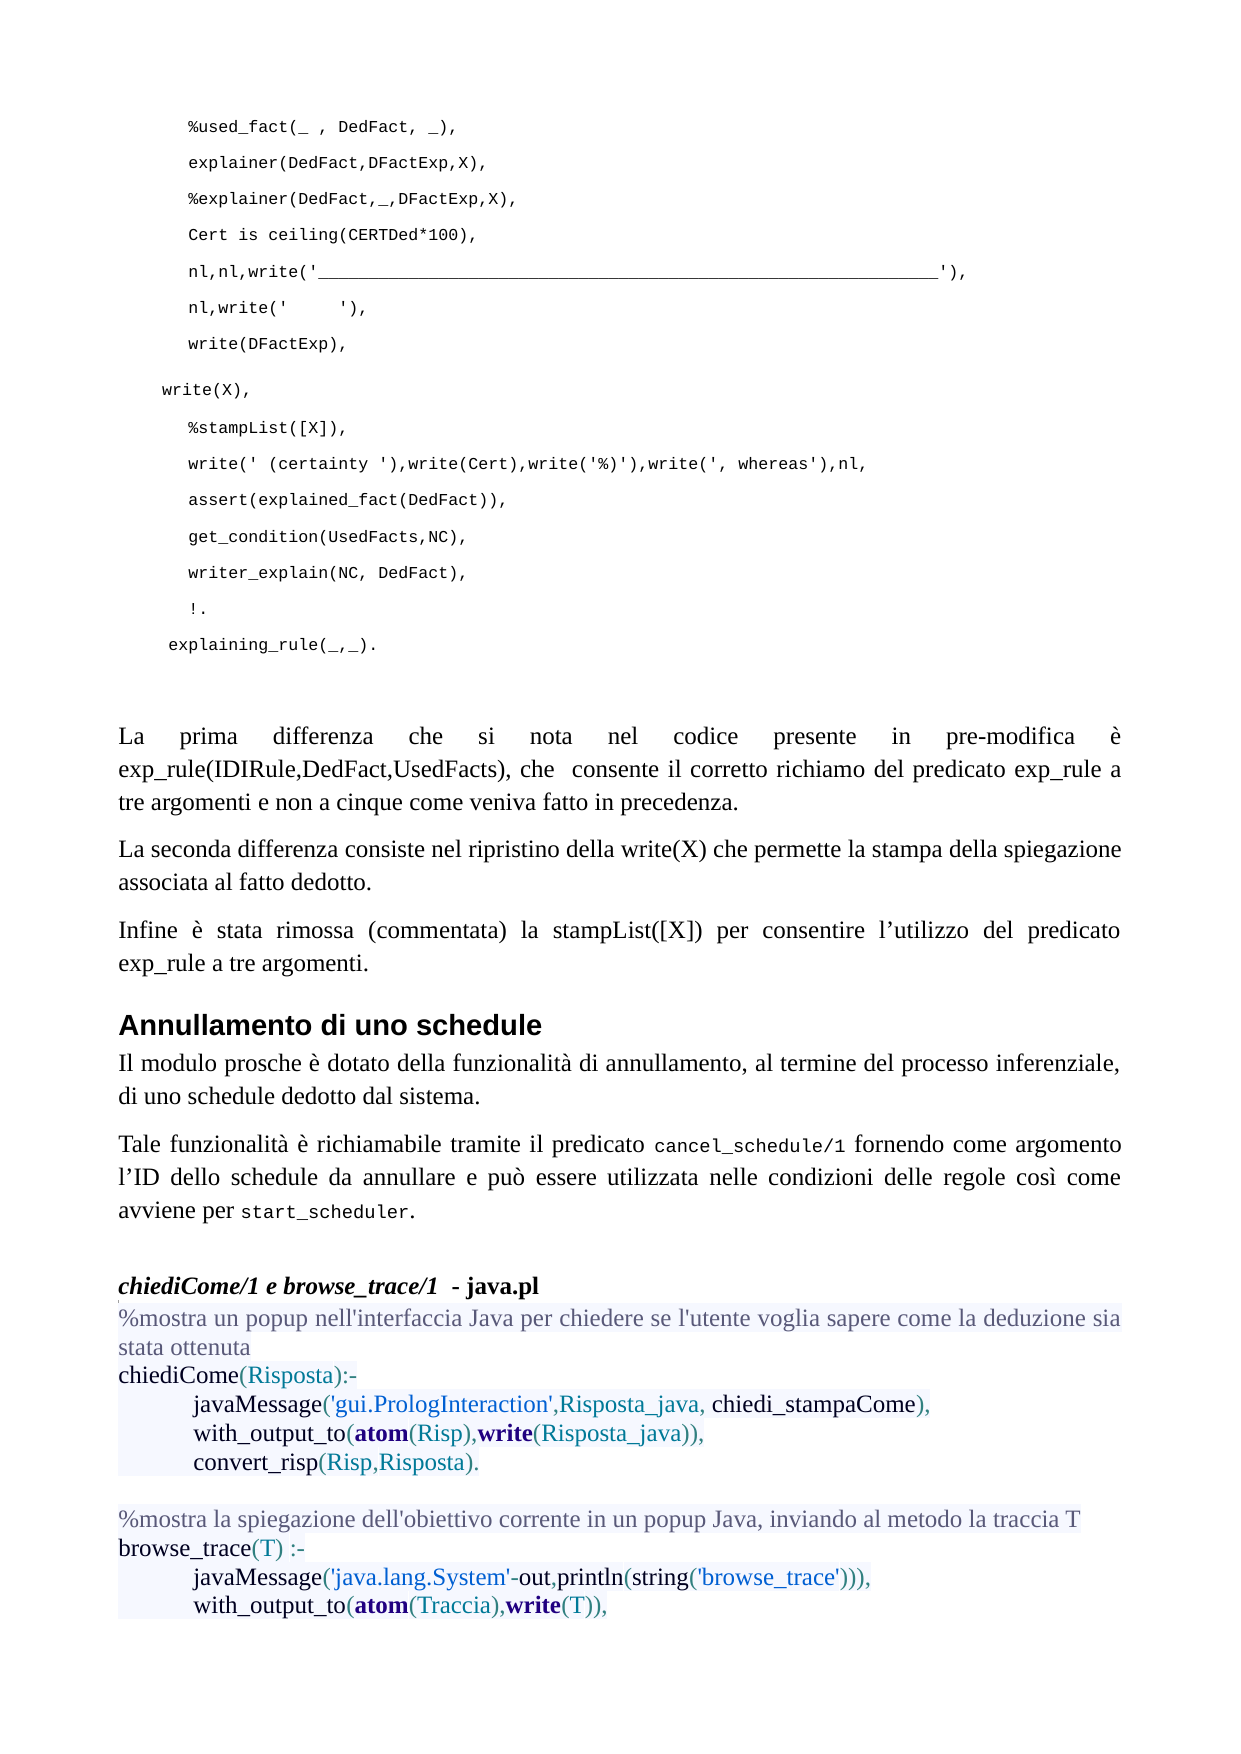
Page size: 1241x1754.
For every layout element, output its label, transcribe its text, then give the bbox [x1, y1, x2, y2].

text write(' (certainty '),write(Cert),write('%)'),write(', whereas'),nl, [118, 456, 1122, 474]
text javaMessage('java.lang.System'-out,println(string('browse_trace'))), [118, 1562, 1122, 1591]
text with_output_to(atom(Traccia),write(T)), [118, 1591, 1122, 1619]
text browse_trace(T) :- [118, 1533, 1122, 1562]
text write(X), [118, 372, 1122, 401]
text assert(explained_fact(DedFact)), [118, 492, 1122, 511]
text convert_risp(Risp,Risposta). [118, 1447, 1122, 1476]
text %stampList([X]), [118, 419, 1122, 438]
text with_output_to(atom(Risp),write(Risposta_java)), [118, 1418, 1122, 1447]
subtitle Annullamento di uno schedule [118, 1008, 1122, 1042]
text %used_fact(_ , DedFact, _), [118, 118, 1122, 137]
text writer_explain(NC, DedFact), [118, 564, 1122, 583]
text nl,write(' '), [118, 299, 1122, 318]
text explainer(DedFact,DFactExp,X), [118, 154, 1122, 173]
text !. [118, 601, 1122, 619]
text write(DFactExp), [118, 336, 1122, 354]
text chiediCome/1 e browse_trace/1 - java.pl [118, 1271, 1122, 1300]
text chiediCome(Risposta):- [118, 1361, 1122, 1389]
text Cert is ceiling(CERTDed*100), [118, 227, 1122, 246]
text Tale funzionalità è richiamabile tramite il predicato cancel_schedule/1 fornendo come argomento l’ID dello schedule da annullare e può essere utilizzata nelle condizioni delle regole così come avviene per start_scheduler. [118, 1129, 1122, 1224]
text La prima differenza che si nota nel codice presente in pre-modifica è exp_rule(IDIRule,DedFact,UsedFacts), che consente il corretto richiamo del predicato exp_rule a tre argomenti e non a cinque come veniva fatto in precedenza. [118, 721, 1122, 816]
text %explainer(DedFact,_,DFactExp,X), [118, 191, 1122, 209]
text %mostra un popup nell'interfaccia Java per chiedere se l'utente voglia sapere come la deduzione sia stata ottenuta [118, 1303, 1122, 1361]
text La seconda differenza consiste nel ripristino della write(X) che permette la stampa della spiegazione associata al fatto dedotto. [118, 834, 1122, 896]
text javaMessage('gui.PrologInteraction',Risposta_java, chiedi_stampaCome), [118, 1389, 1122, 1418]
text Il modulo prosche è dotato della funzionalità di annullamento, al termine del processo inferenziale, di uno schedule dedotto dal sistema. [118, 1048, 1122, 1110]
text nl,nl,write('______________________________________________________________'), [118, 263, 1122, 282]
text Infine è stata rimossa (commentata) la stampList([X]) per consentire l’utilizzo del predicato exp_rule a tre argomenti. [118, 915, 1122, 977]
text explaining_rule(_,_). [118, 637, 1122, 656]
text %mostra la spiegazione dell'obiettivo corrente in un popup Java, inviando al metodo la traccia T [118, 1504, 1122, 1533]
text get_condition(UsedFacts,NC), [118, 528, 1122, 547]
